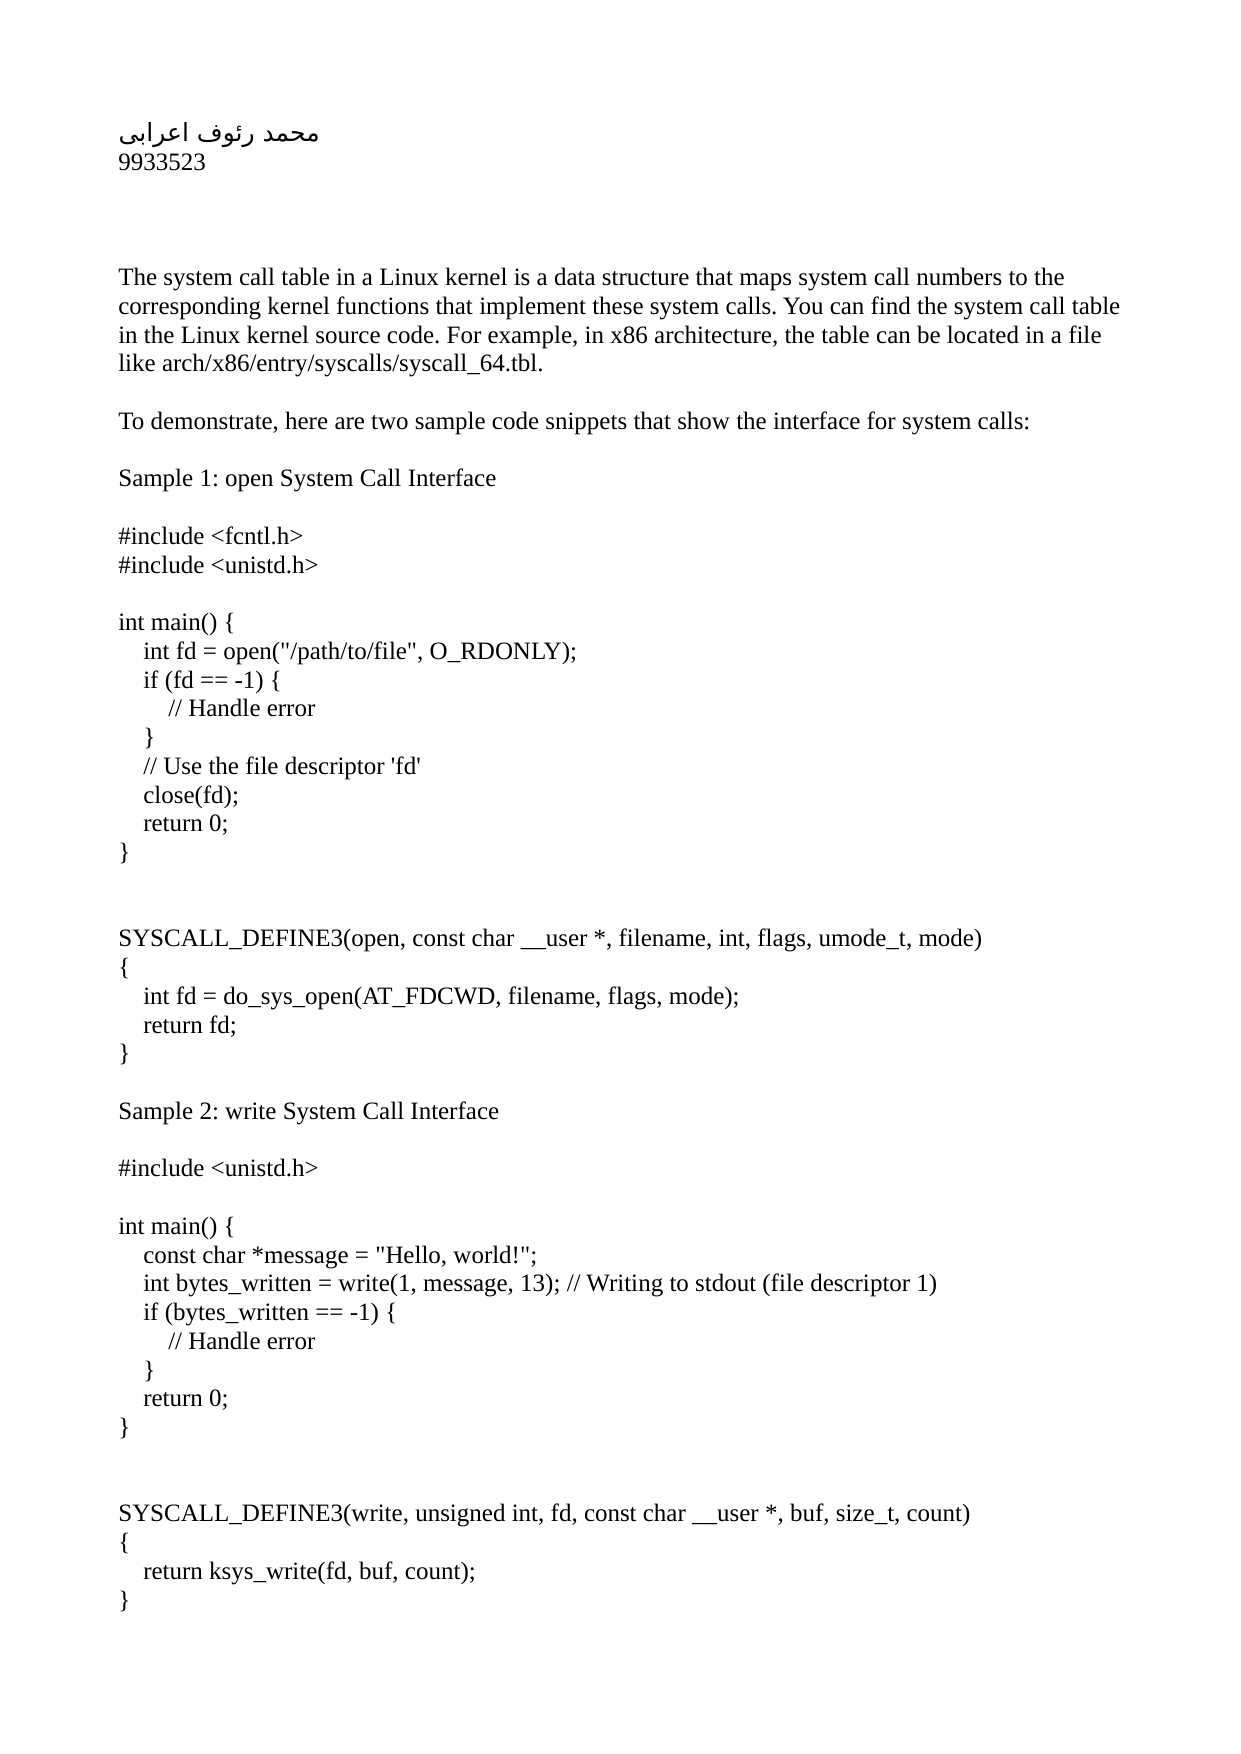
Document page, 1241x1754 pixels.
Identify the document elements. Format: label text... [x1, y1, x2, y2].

text int fd = open("/path/to/file", O_RDONLY); [118, 636, 1122, 665]
text const char *message = "Hello, world!"; [118, 1240, 1122, 1268]
text SYSCALL_DEFINE3(write, unsigned int, fd, const char __user *, buf, size_t, count) [118, 1498, 1122, 1527]
text Sample 2: write System Call Interface [118, 1096, 1122, 1125]
text Sample 1: open System Call Interface [118, 463, 1122, 492]
text int fd = do_sys_open(AT_FDCWD, filename, flags, mode); [118, 981, 1122, 1010]
text return fd; [118, 1010, 1122, 1038]
text 9933523 [118, 147, 1122, 176]
text محمد رئوف اعرابی [118, 118, 1122, 147]
text } [118, 837, 1122, 866]
text close(fd); [118, 780, 1122, 808]
text } [118, 722, 1122, 751]
text return ksys_write(fd, buf, count); [118, 1556, 1122, 1585]
text // Use the file descriptor 'fd' [118, 751, 1122, 780]
text if (bytes_written == -1) { [118, 1297, 1122, 1326]
text #include <fcntl.h> [118, 521, 1122, 550]
text return 0; [118, 808, 1122, 837]
text int main() { [118, 607, 1122, 636]
text { [118, 952, 1122, 981]
text } [118, 1585, 1122, 1613]
text #include <unistd.h> [118, 1153, 1122, 1182]
text SYSCALL_DEFINE3(open, const char __user *, filename, int, flags, umode_t, mode) [118, 923, 1122, 952]
text #include <unistd.h> [118, 550, 1122, 578]
text To demonstrate, here are two sample code snippets that show the interface for system calls: [118, 406, 1122, 435]
text int main() { [118, 1211, 1122, 1240]
text // Handle error [118, 693, 1122, 722]
text } [118, 1355, 1122, 1383]
text { [118, 1527, 1122, 1556]
text int bytes_written = write(1, message, 13); // Writing to stdout (file descriptor 1) [118, 1268, 1122, 1297]
text The system call table in a Linux kernel is a data structure that maps system call numbers to the corresponding kernel functions that implement these system calls. You can find the system call table in the Linux kernel source code. For example, in x86 architecture, the table can be located in a file like arch/x86/entry/syscalls/syscall_64.tbl. [118, 262, 1122, 377]
text } [118, 1412, 1122, 1441]
text } [118, 1038, 1122, 1067]
text return 0; [118, 1383, 1122, 1412]
text // Handle error [118, 1326, 1122, 1355]
text if (fd == -1) { [118, 665, 1122, 693]
